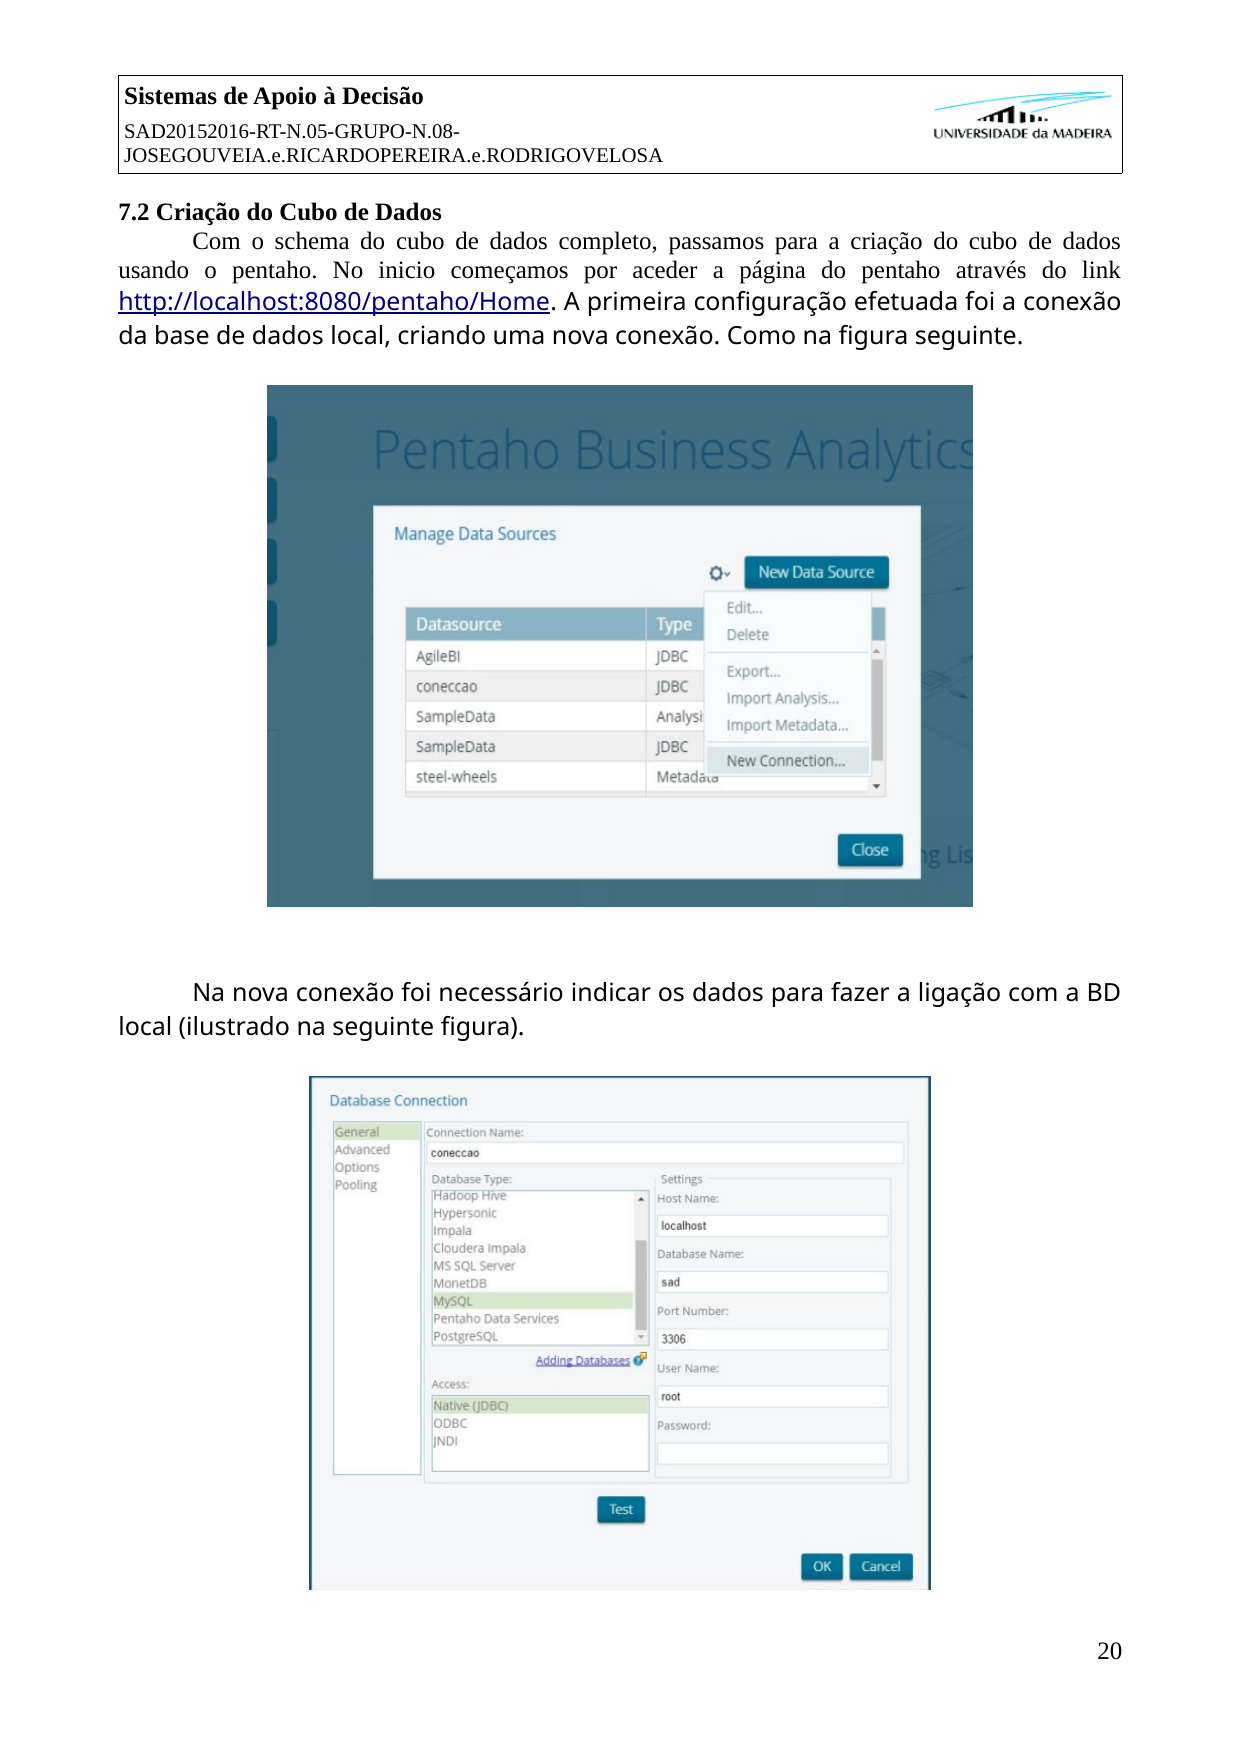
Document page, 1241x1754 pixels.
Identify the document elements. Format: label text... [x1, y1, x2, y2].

picture [308, 1076, 932, 1590]
picture [919, 80, 1120, 145]
picture [267, 385, 973, 907]
text Na nova conexão foi necessário indicar os dados para fazer a ligação com a BD local (ilustrado na seguinte figura). [118, 974, 1122, 1043]
text Com o schema do cubo de dados completo, passamos para a criação do cubo de dados usando o pentaho. No inicio começamos por aceder a página do pentaho através do link http://localhost:8080/pentaho/Home. A primeira configuração efetuada foi a conexão da base de dados local, criando uma nova conexão. Como na figura seguinte. [118, 226, 1122, 352]
text 7.2 Criação do Cubo de Dados [118, 197, 1122, 226]
